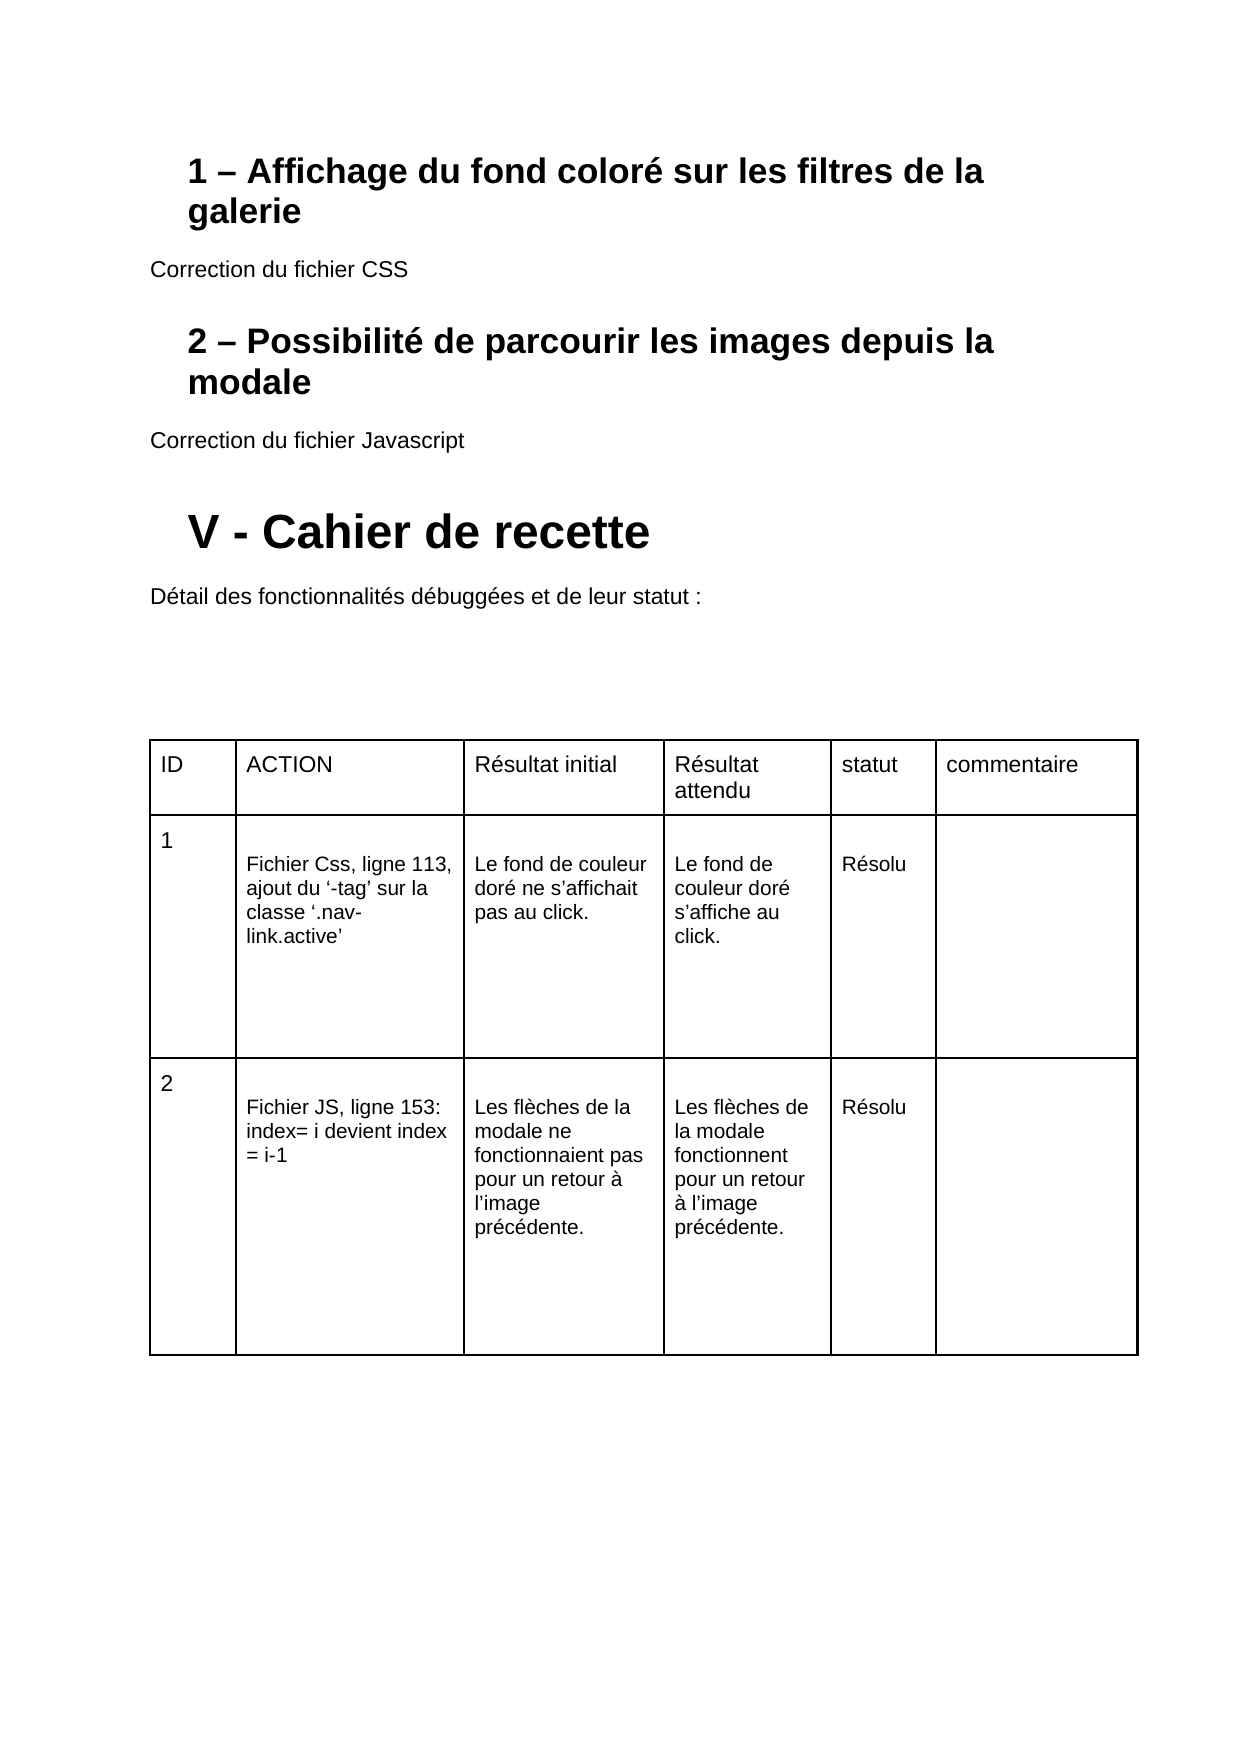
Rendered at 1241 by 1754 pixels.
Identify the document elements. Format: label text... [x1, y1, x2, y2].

text Correction du fichier CSS [150, 256, 1090, 283]
table_header Résultat attendu [665, 741, 830, 814]
subtitle 1 – Affichage du fond coloré sur les filtres de la galerie [187, 150, 1090, 231]
table_cell Les flèches de la modale ne fonctionnaient pas pour un retour à l’image précédente. [465, 1059, 663, 1354]
table_cell Fichier Css, ligne 113, ajout du ‘-tag’ sur la classe ‘.nav-link.active’ [237, 816, 463, 1057]
text Correction du fichier Javascript [150, 427, 1090, 453]
subtitle 2 – Possibilité de parcourir les images depuis la modale [187, 320, 1090, 402]
table_cell [937, 816, 1136, 1057]
table_cell 1 [151, 816, 235, 1057]
text Détail des fonctionnalités débuggées et de leur statut : [150, 583, 1090, 609]
table_cell Le fond de couleur doré s’affiche au click. [665, 816, 830, 1057]
table_header commentaire [937, 741, 1136, 814]
table_cell 2 [151, 1059, 235, 1354]
table_cell Les flèches de la modale fonctionnent pour un retour à l’image précédente. [665, 1059, 830, 1354]
table_header ACTION [237, 741, 463, 814]
table_header ID [151, 741, 235, 814]
table_cell Le fond de couleur doré ne s’affichait pas au click. [465, 816, 663, 1057]
table_header Résultat initial [465, 741, 663, 814]
table_cell Résolu [832, 816, 935, 1057]
subtitle V - Cahier de recette [187, 503, 1090, 558]
table_cell Fichier JS, ligne 153: index= i devient index = i-1 [237, 1059, 463, 1354]
table_cell [937, 1059, 1136, 1354]
table_cell Résolu [832, 1059, 935, 1354]
table_header statut [832, 741, 935, 814]
